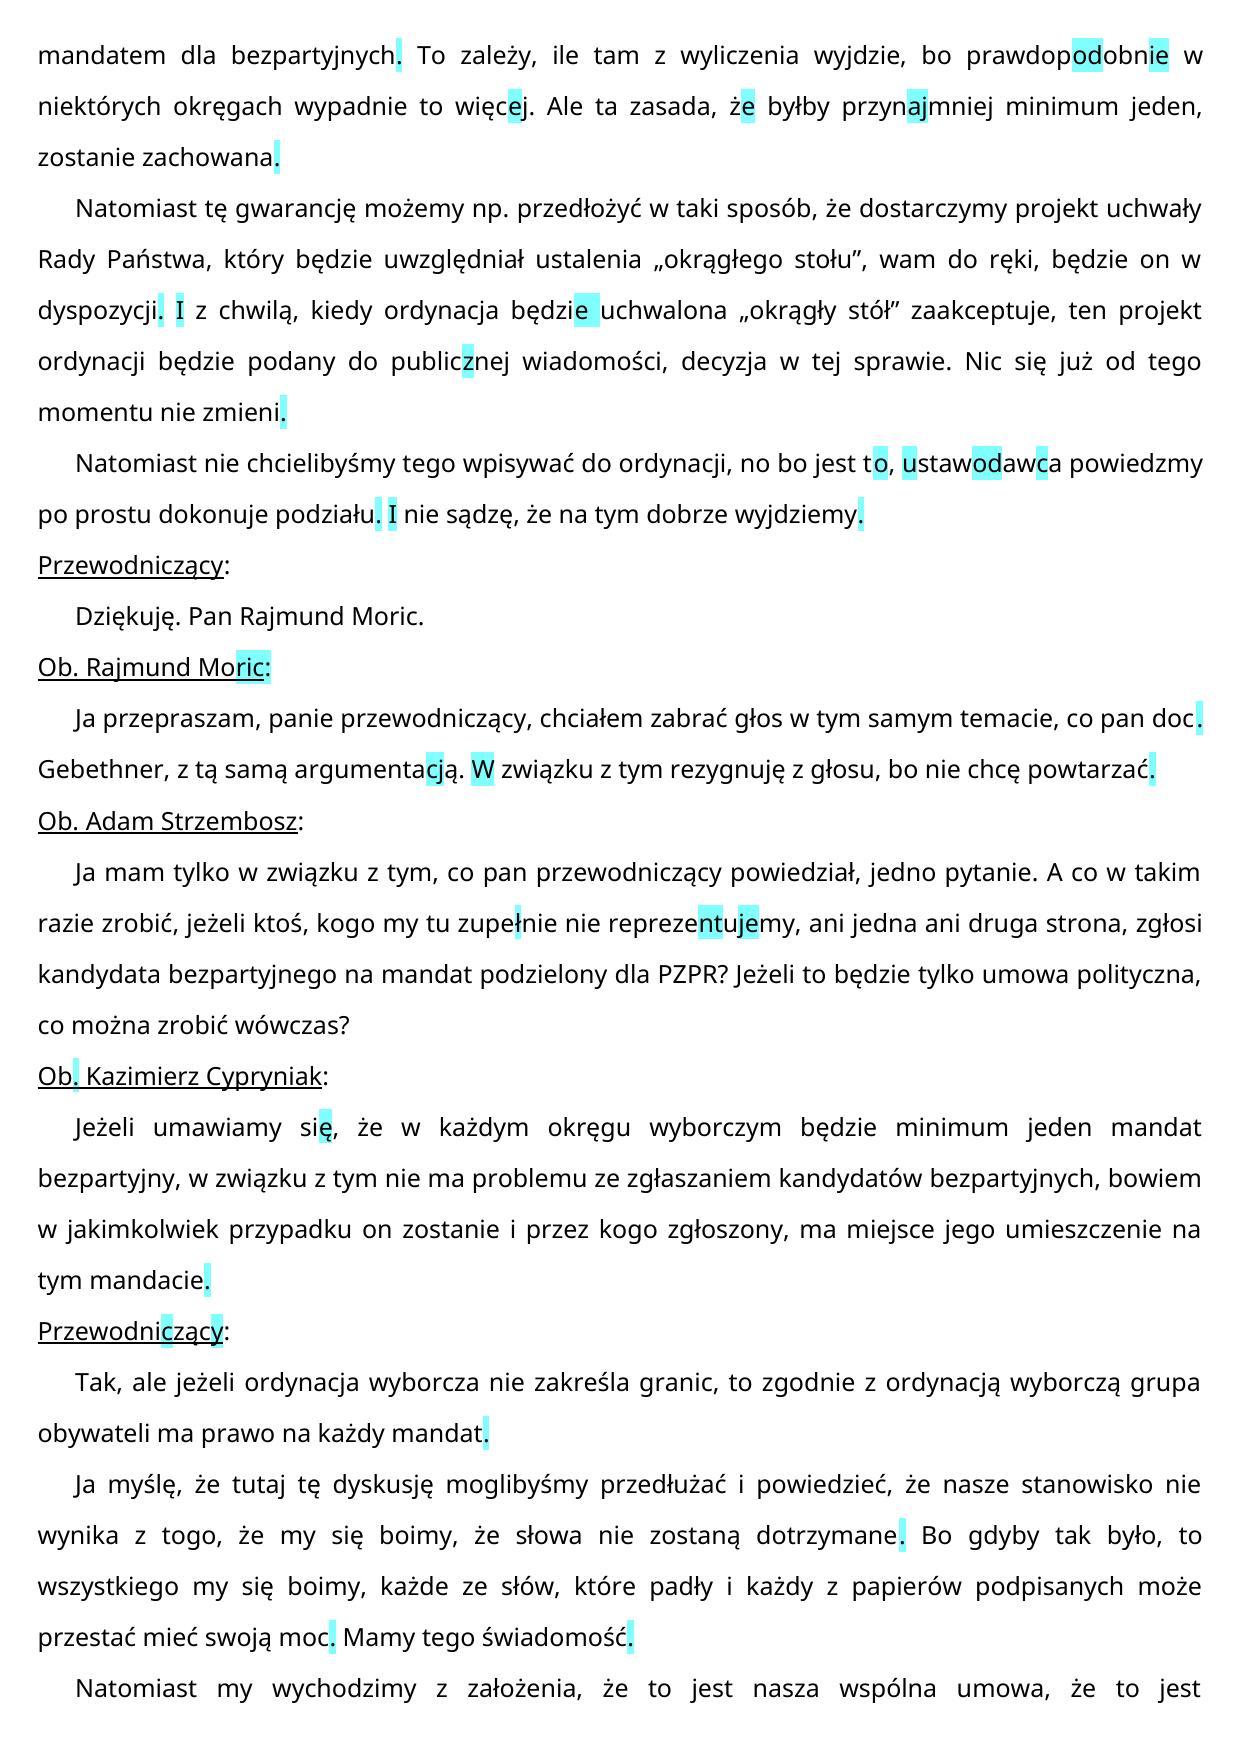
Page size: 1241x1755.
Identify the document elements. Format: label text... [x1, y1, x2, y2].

text Ja myślę, że tutaj tę dyskusję moglibyśmy przedłużać i powiedzieć, że nasze stanowisko nie wynika z togo, że my się boimy, że słowa nie zostaną dotrzymane. Bo gdyby tak było, to wszystkiego my się boimy, każde ze słów, które padły i każdy z papierów podpisanych może przestać mieć swoją moc. Mamy tego świadomość. [37, 1467, 1203, 1654]
text Natomiast my wychodzimy z założenia, że to jest nasza wspólna umowa, że to jest [37, 1671, 1203, 1705]
text Ob. Kazimierz Cypryniak: [37, 1058, 1203, 1092]
text Dziękuję. Pan Rajmund Moric. [37, 599, 1203, 633]
text Tak, ale jeżeli ordynacja wyborcza nie zakreśla granic, to zgodnie z ordynacją wyborczą grupa obywateli ma prawo na każdy mandat. [37, 1364, 1203, 1450]
text Przewodniczący: [37, 1313, 1203, 1348]
text mandatem dla bezpartyjnych. To zależy, ile tam z wyliczenia wyjdzie, bo prawdopodobnie w niektórych okręgach wypadnie to więcej. Ale ta zasada, że byłby przynajmniej minimum jeden, zostanie zachowana. [37, 37, 1203, 174]
text Ob. Rajmund Moric: [37, 650, 1203, 684]
text Ja przepraszam, panie przewodniczący, chciałem zabrać głos w tym samym temacie, co pan doc. Gebethner, z tą samą argumentacją. W związku z tym rezygnuję z głosu, bo nie chcę powtarzać. [37, 701, 1203, 786]
text Natomiast tę gwarancję możemy np. przedłożyć w taki sposób, że dostarczymy projekt uchwały Rady Państwa, który będzie uwzględniał ustalenia „okrągłego stołu”, wam do ręki, będzie on w dyspozycji. I z chwilą, kiedy ordynacja będzie uchwalona „okrągły stół” zaakceptuje, ten projekt ordynacji będzie podany do publicznej wiadomości, decyzja w tej sprawie. Nic się już od tego momentu nie zmieni. [37, 191, 1203, 429]
text Jeżeli umawiamy się, że w każdym okręgu wyborczym będzie minimum jeden mandat bezpartyjny, w związku z tym nie ma problemu ze zgłaszaniem kandydatów bezpartyjnych, bowiem w jakimkolwiek przypadku on zostanie i przez kogo zgłoszony, ma miejsce jego umieszczenie na tym mandacie. [37, 1109, 1203, 1297]
text Natomiast nie chcielibyśmy tego wpisywać do ordynacji, no bo jest to, ustawodawca powiedzmy po prostu dokonuje podziału. I nie sądzę, że na tym dobrze wyjdziemy. [37, 446, 1203, 531]
text Ob. Adam Strzembosz: [37, 803, 1203, 837]
text Ja mam tylko w związku z tym, co pan przewodniczący powiedział, jedno pytanie. A co w takim razie zrobić, jeżeli ktoś, kogo my tu zupełnie nie reprezentujemy, ani jedna ani druga strona, zgłosi kandydata bezpartyjnego na mandat podzielony dla PZPR? Jeżeli to będzie tylko umowa polityczna, co można zrobić wówczas? [37, 854, 1203, 1041]
text Przewodniczący: [37, 548, 1203, 582]
